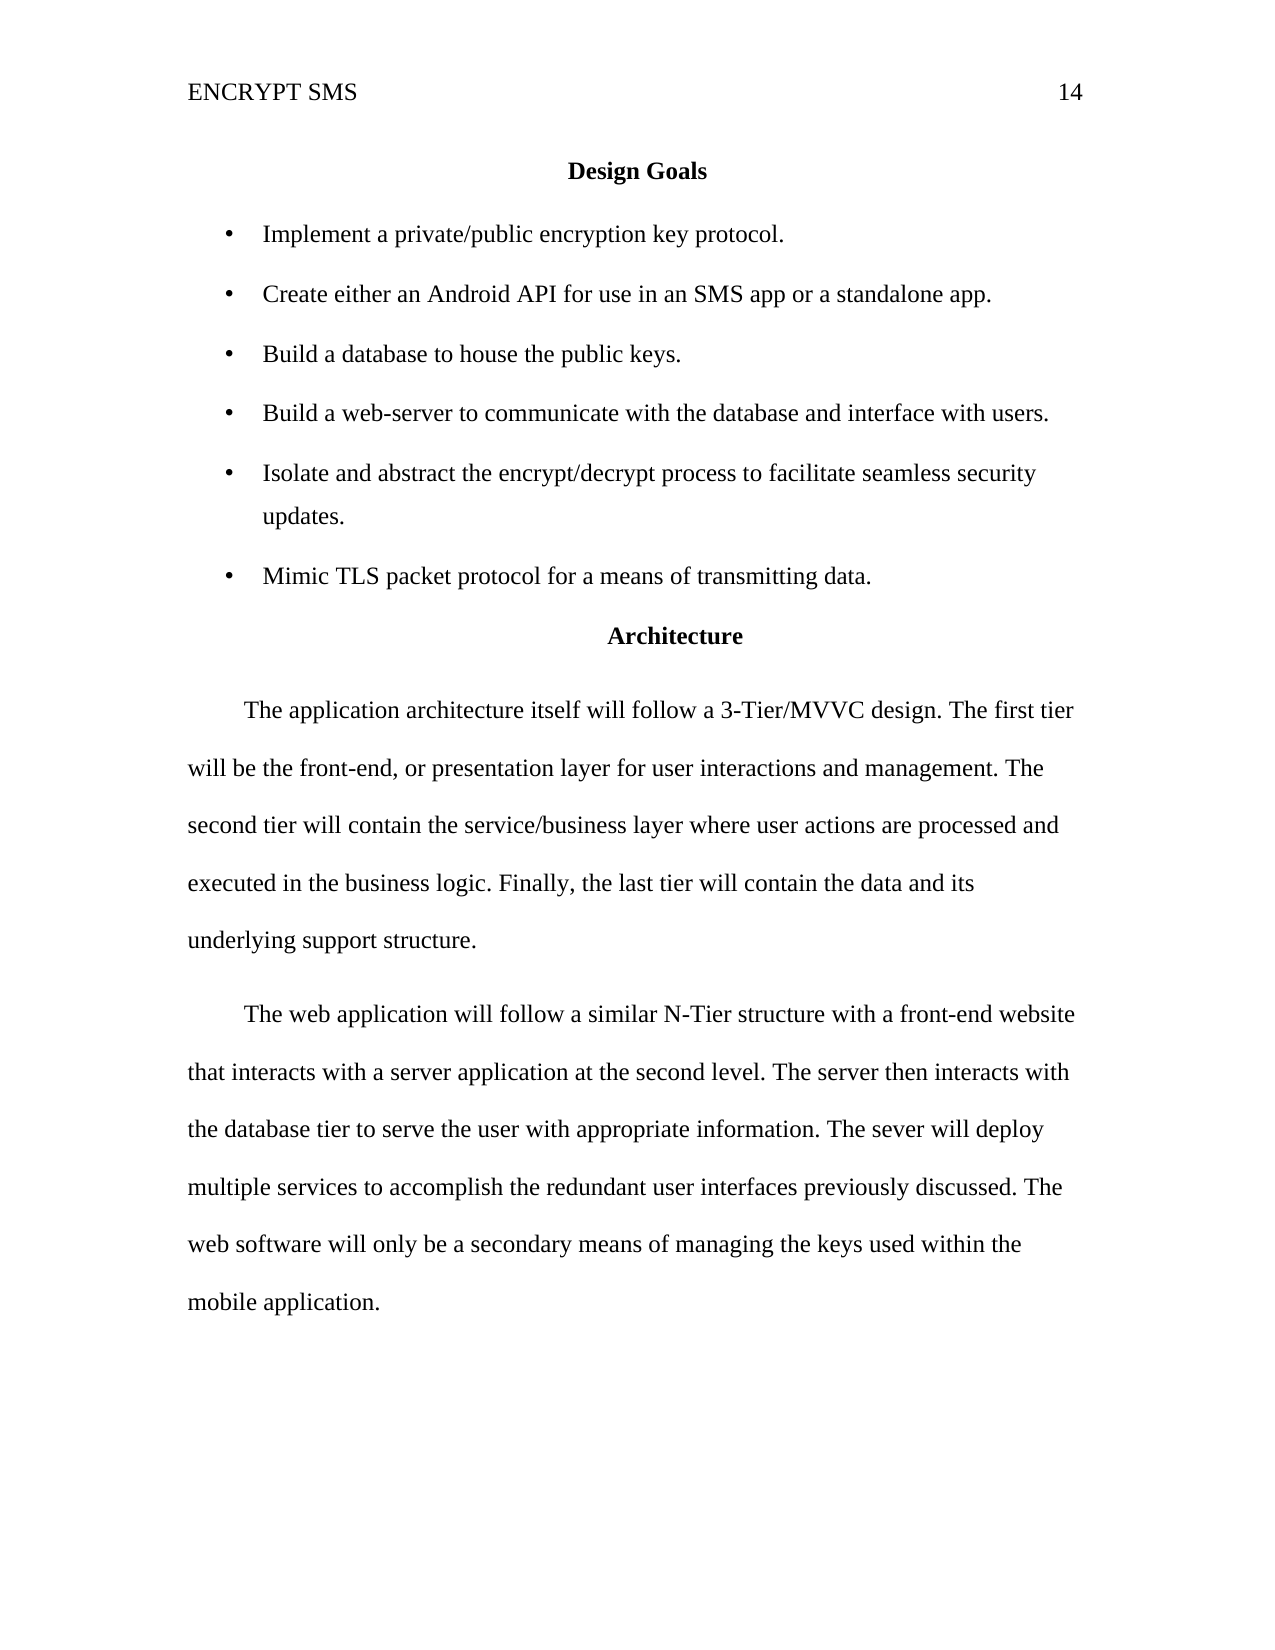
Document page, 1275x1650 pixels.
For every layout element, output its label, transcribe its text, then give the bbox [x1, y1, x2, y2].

text The web application will follow a similar N-Tier structure with a front-end website that interacts with a server application at the second level. The server then interacts with the database tier to serve the user with appropriate information. The sever will deploy multiple services to accomplish the redundant user interfaces previously discussed. The web software will only be a secondary means of managing the keys used within the mobile application. [187, 999, 1087, 1316]
subtitle Architecture [225, 621, 1087, 650]
subtitle Design Goals [187, 156, 1087, 185]
text The application architecture itself will follow a 3-Tier/MVVC design. The first tier will be the front-end, or presentation layer for user interactions and management. The second tier will contain the service/business layer where user actions are processed and executed in the business logic. Finally, the last tier will contain the data and its underlying support structure. [187, 695, 1087, 954]
list Mimic TLS packet protocol for a means of transmitting data. [225, 561, 1087, 590]
list Build a database to house the public keys. [225, 339, 1087, 367]
list Implement a private/public encryption key protocol. [225, 219, 1087, 248]
list Build a web-server to communicate with the database and interface with users. [225, 398, 1087, 427]
list Create either an Android API for use in an SMS app or a standalone app. [225, 279, 1087, 308]
list Isolate and abstract the encrypt/decrypt process to facilitate seamless security updates. [225, 458, 1087, 530]
